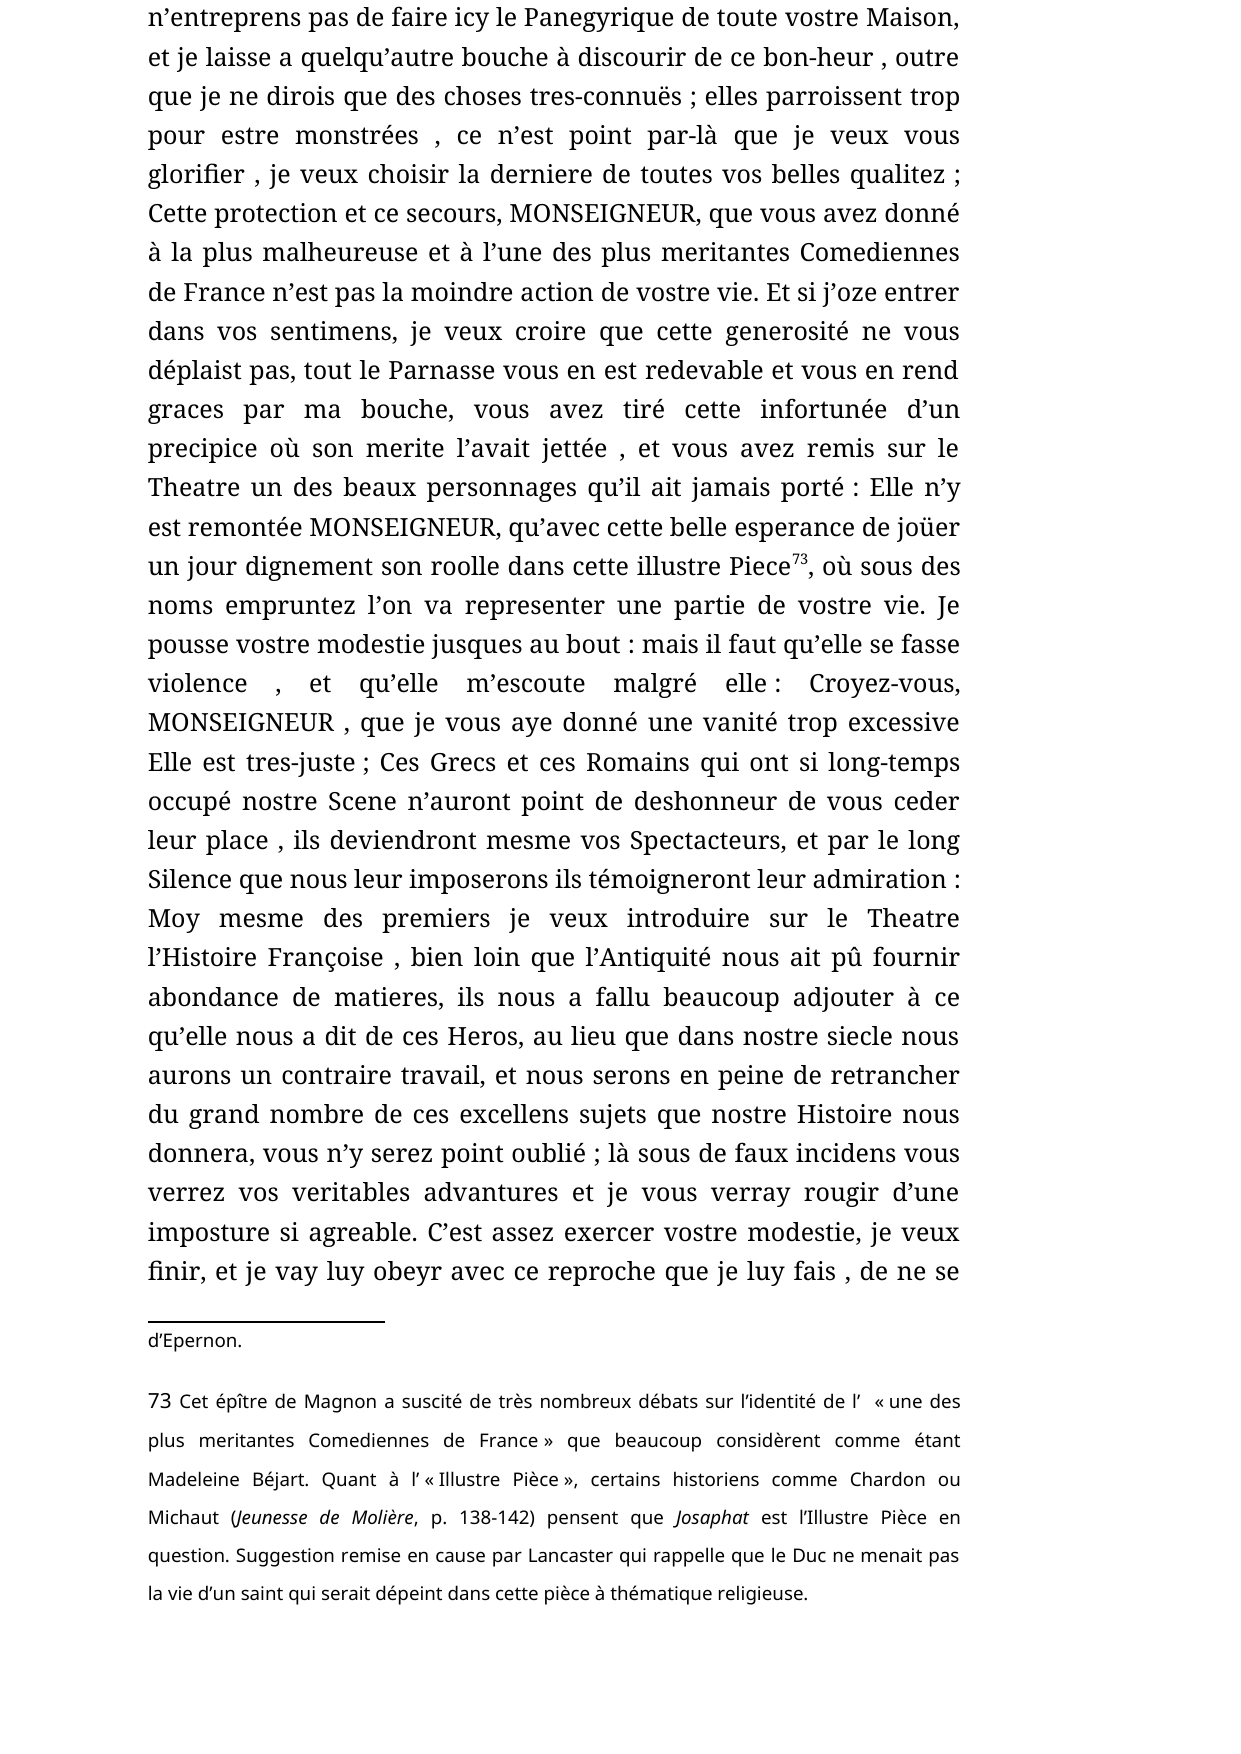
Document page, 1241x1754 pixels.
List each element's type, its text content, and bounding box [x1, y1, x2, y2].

text Cet épître de Magnon a suscité de très nombreux débats sur l’identité de l’ « une des plus meritantes Comediennes de France » que beaucoup considèrent comme étant Madeleine Béjart. Quant à l’ « Illustre Pièce », certains historiens comme Chardon ou Michaut (Jeunesse de Molière, p. 138-142) pensent que Josaphat est l’Illustre Pièce en question. Suggestion remise en cause par Lancaster qui rappelle que le Duc ne menait pas la vie d’un saint qui serait dépeint dans cette pièce à thématique religieuse. [148, 1387, 961, 1606]
text d’Epernon. [148, 1328, 961, 1353]
text Ces Eloges si familiers que la pluspart de nos Escrivains emprunte ou de la naissance ou du merite, ne sont que des faux ornements dont ils veulent couvrir le peu d’extraction ou les defauts de la personne qu’ils nous loüent : Je ne veux rien mendier de cette partie de l’éloquence qui persuade moins qu’elle ne flatte, et qui loin de faire croire les officieux mensonges, fait soupçonner mesme les veritez : Quelque ingenieuse qu’elle soit, elle cache si peu les artifices qu’ell les rend visibles à celuy qu’elle veut tromper , il rougit le premier de ses fausses loüanges , et quelque presomption que chaque homme ait conçeu de soy, il se dénie cette complaisance que son adorateur a pour luy : Comme il est des flateries qui offensent, il est des veritez qui déplaisent ; il est beau de tirer un inconnu de la foule du peuple, de l’exposer en veuë, et de rendre visible aux yeux de tous , un homme qui feroit encore dans l’obscurité , sans le jour que l’on luy dône :Mais loüer un Grand par sa naissance c’est loüer dans luy tous ses semblables , et luy donner une qualité qu’il a commune avec beaucoup d’autres : Qu’est-il besoin MONSEIGNEUR, de dire à toute la France que vous descendez d’une race qui l’a dignement servie, dans laquelle ses Rois ont treuvé des Favoris, des Generaux d’Armée, et des Gouverneurs de Provinces ? Est-il necessaire MONSEIGNEUR , d’adjouster que le Caractere de Duc et Pair est comme attaché à vostre Maison , que l’une des éminentes Charges de la Couronne est son moindre heritage , que la fortune , ce semble , a voulu recompenser vos vertus dans la personne de vos Ayeuls , et que les Cœurs de toute la Guyenne sont des biens successifs dans votre Famille ? Je pourrois encore vous loüer par un autre advantage : N’estes-vous pas aussi glorieux Pere, qu’heureux mary ? Mais je n’entreprens pas de faire icy le Panegyrique de toute vostre Maison, et je laisse a quelqu’autre bouche à discourir de ce bon-heur , outre que je ne dirois que des choses tres-connuës ; elles parroissent trop pour estre monstrées , ce n’est point par-là que je veux vous glorifier , je veux choisir la derniere de toutes vos belles qualitez ; Cette protection et ce secours, MONSEIGNEUR, que vous avez donné à la plus malheureuse et à l’une des plus meritantes Comediennes de France n’est pas la moindre action de vostre vie. Et si j’oze entrer dans vos sentimens, je veux croire que cette generosité ne vous déplaist pas, tout le Parnasse vous en est redevable et vous en rend graces par ma bouche, vous avez tiré cette infortunée d’un precipice où son merite l’avait jettée , et vous avez remis sur le Theatre un des beaux personnages qu’il ait jamais porté : Elle n’y est remontée MONSEIGNEUR, qu’avec cette belle esperance de joüer un jour dignement son roolle dans cette illustre Piece, où sous des noms empruntez l’on va representer une partie de vostre vie. Je pousse vostre modestie jusques au bout : mais il faut qu’elle se fasse violence , et qu’elle m’escoute malgré elle : Croyez-vous, MONSEIGNEUR , que je vous aye donné une vanité trop excessive Elle est tres-juste ; Ces Grecs et ces Romains qui ont si long-temps occupé nostre Scene n’auront point de deshonneur de vous ceder leur place , ils deviendront mesme vos Spectacteurs, et par le long Silence que nous leur imposerons ils témoigneront leur admiration : Moy mesme des premiers je veux introduire sur le Theatre l’Histoire Françoise , bien loin que l’Antiquité nous ait pû fournir abondance de matieres, ils nous a fallu beaucoup adjouter à ce qu’elle nous a dit de ces Heros, au lieu que dans nostre siecle nous aurons un contraire travail, et nous serons en peine de retrancher du grand nombre de ces excellens sujets que nostre Histoire nous donnera, vous n’y serez point oublié ; là sous de faux incidens vous verrez vos veritables advantures et je vous verray rougir d’une imposture si agreable. C’est assez exercer vostre modestie, je veux finir, et je vay luy obeyr avec ce reproche que je luy fais , de ne se point plaire à ouïr des veritez , c’en est une MONSEIGNEUR, que je renouvelleray chaque moment de ma vie, que je suis, [148, 0, 961, 1287]
